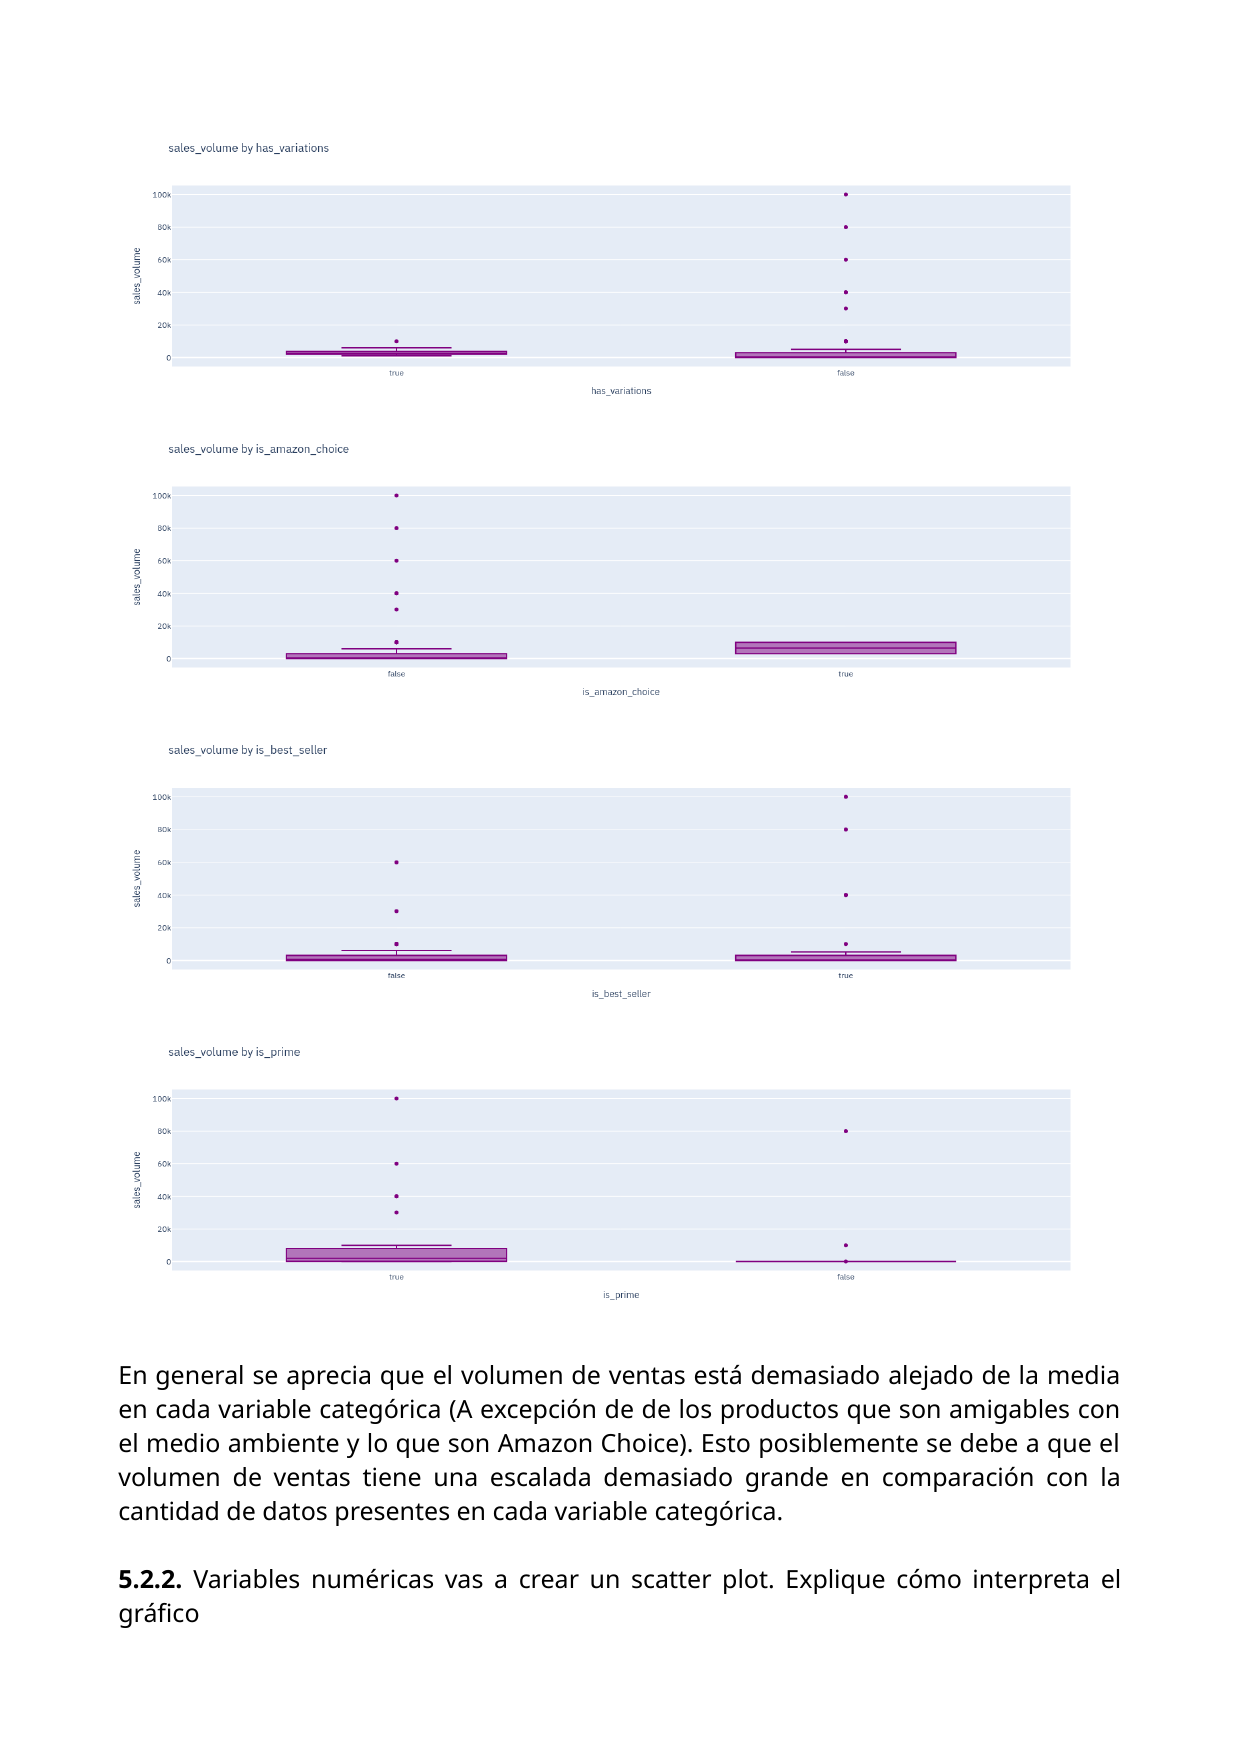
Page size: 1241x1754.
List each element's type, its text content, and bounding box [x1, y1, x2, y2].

text 5.2.2. Variables numéricas vas a crear un scatter plot. Explique cómo interpreta el gráfico [118, 1562, 1122, 1630]
picture [118, 118, 1123, 1324]
text En general se aprecia que el volumen de ventas está demasiado alejado de la media en cada variable categórica (A excepción de de los productos que son amigables con el medio ambiente y lo que son Amazon Choice). Esto posiblemente se debe a que el volumen de ventas tiene una escalada demasiado grande en comparación con la cantidad de datos presentes en cada variable categórica. [118, 1358, 1122, 1528]
